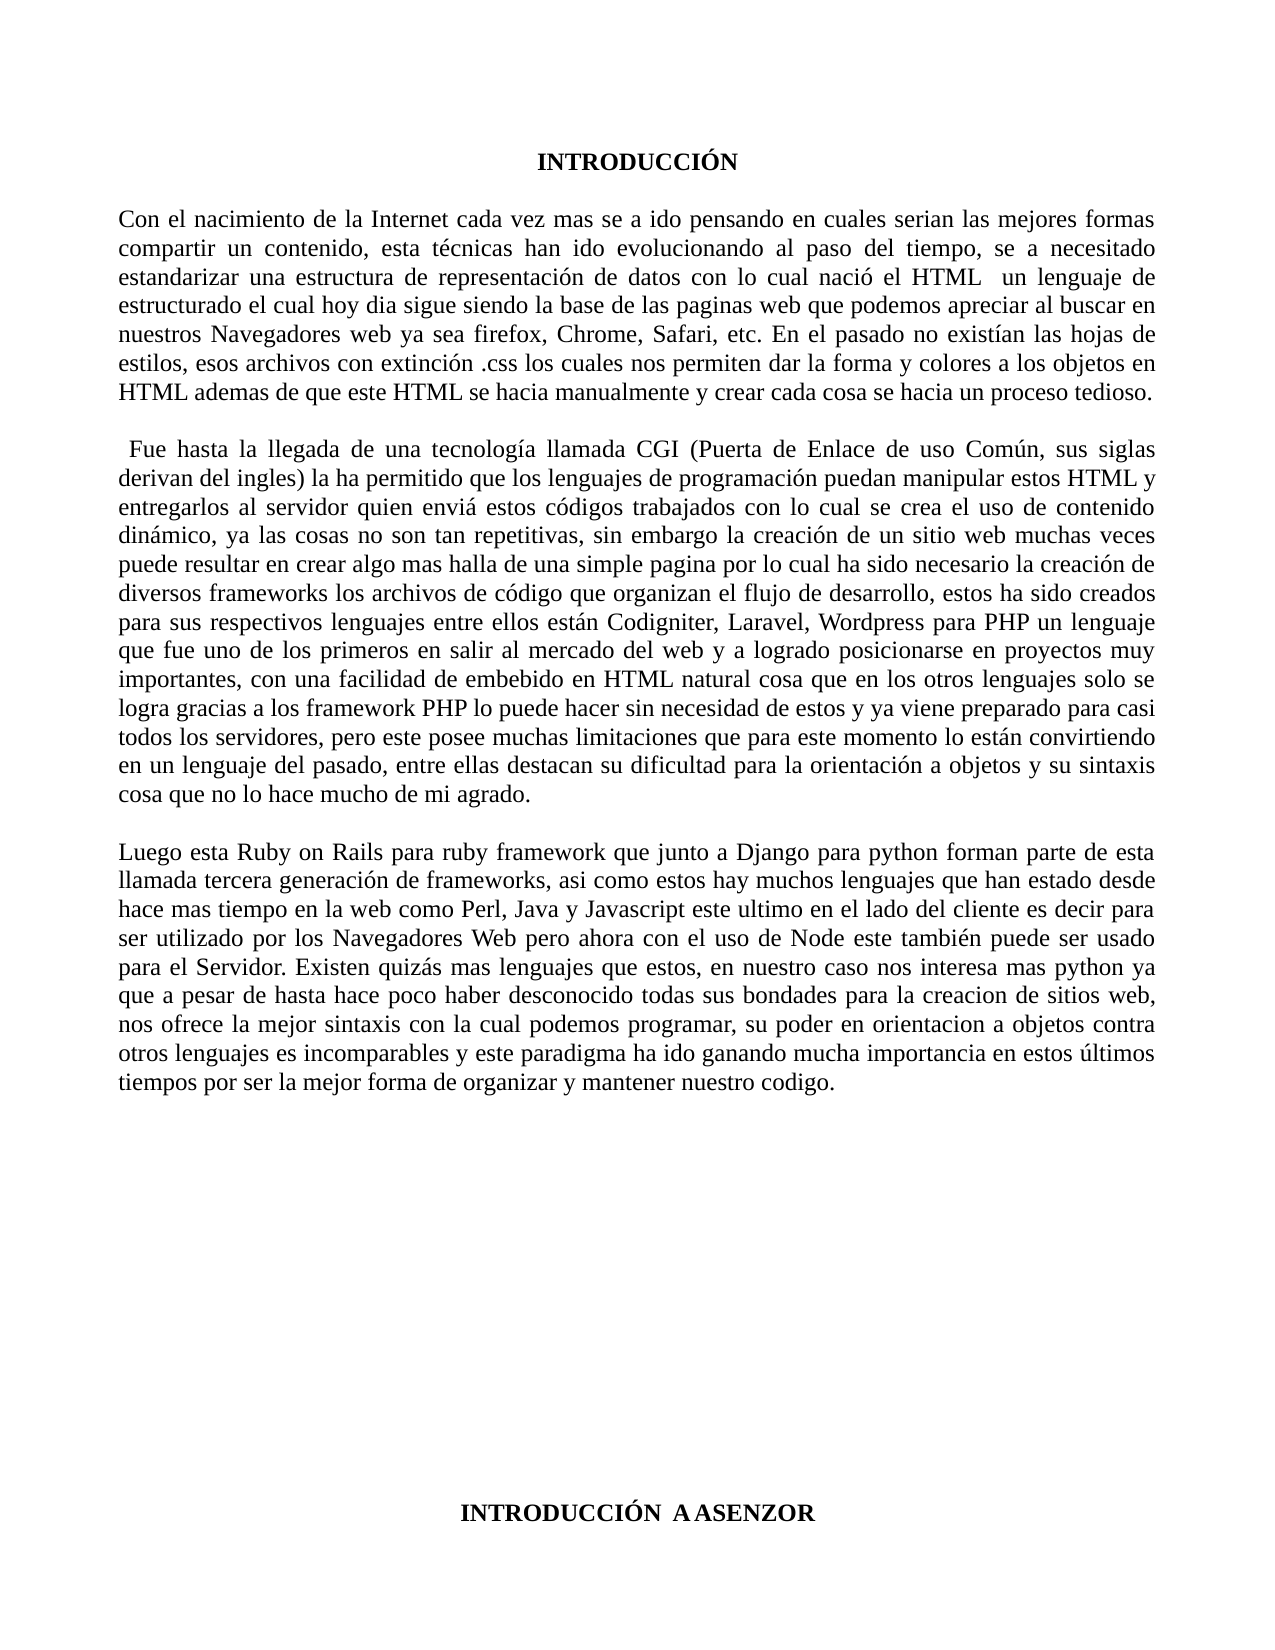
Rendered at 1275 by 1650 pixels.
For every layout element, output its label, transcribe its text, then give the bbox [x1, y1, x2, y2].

text Luego esta Ruby on Rails para ruby framework que junto a Django para python forman parte de esta llamada tercera generación de frameworks, asi como estos hay muchos lenguajes que han estado desde hace mas tiempo en la web como Perl, Java y Javascript este ultimo en el lado del cliente es decir para ser utilizado por los Navegadores Web pero ahora con el uso de Node este también puede ser usado para el Servidor. Existen quizás mas lenguajes que estos, en nuestro caso nos interesa mas python ya que a pesar de hasta hace poco haber desconocido todas sus bondades para la creacion de sitios web, nos ofrece la mejor sintaxis con la cual podemos programar, su poder en orientacion a objetos contra otros lenguajes es incomparables y este paradigma ha ido ganando mucha importancia en estos últimos tiempos por ser la mejor forma de organizar y mantener nuestro codigo. [118, 837, 1157, 1096]
text Fue hasta la llegada de una tecnología llamada CGI (Puerta de Enlace de uso Común, sus siglas derivan del ingles) la ha permitido que los lenguajes de programación puedan manipular estos HTML y entregarlos al servidor quien enviá estos códigos trabajados con lo cual se crea el uso de contenido dinámico, ya las cosas no son tan repetitivas, sin embargo la creación de un sitio web muchas veces puede resultar en crear algo mas halla de una simple pagina por lo cual ha sido necesario la creación de diversos frameworks los archivos de código que organizan el flujo de desarrollo, estos ha sido creados para sus respectivos lenguajes entre ellos están Codigniter, Laravel, Wordpress para PHP un lenguaje que fue uno de los primeros en salir al mercado del web y a logrado posicionarse en proyectos muy importantes, con una facilidad de embebido en HTML natural cosa que en los otros lenguajes solo se logra gracias a los framework PHP lo puede hacer sin necesidad de estos y ya viene preparado para casi todos los servidores, pero este posee muchas limitaciones que para este momento lo están convirtiendo en un lenguaje del pasado, entre ellas destacan su dificultad para la orientación a objetos y su sintaxis cosa que no lo hace mucho de mi agrado. [118, 434, 1157, 808]
text Con el nacimiento de la Internet cada vez mas se a ido pensando en cuales serian las mejores formas compartir un contenido, esta técnicas han ido evolucionando al paso del tiempo, se a necesitado estandarizar una estructura de representación de datos con lo cual nació el HTML un lenguaje de estructurado el cual hoy dia sigue siendo la base de las paginas web que podemos apreciar al buscar en nuestros Navegadores web ya sea firefox, Chrome, Safari, etc. En el pasado no existían las hojas de estilos, esos archivos con extinción .css los cuales nos permiten dar la forma y colores a los objetos en HTML ademas de que este HTML se hacia manualmente y crear cada cosa se hacia un proceso tedioso. [118, 204, 1157, 406]
text INTRODUCCIÓN [118, 147, 1157, 176]
text INTRODUCCIÓN A ASENZOR [118, 1498, 1157, 1527]
